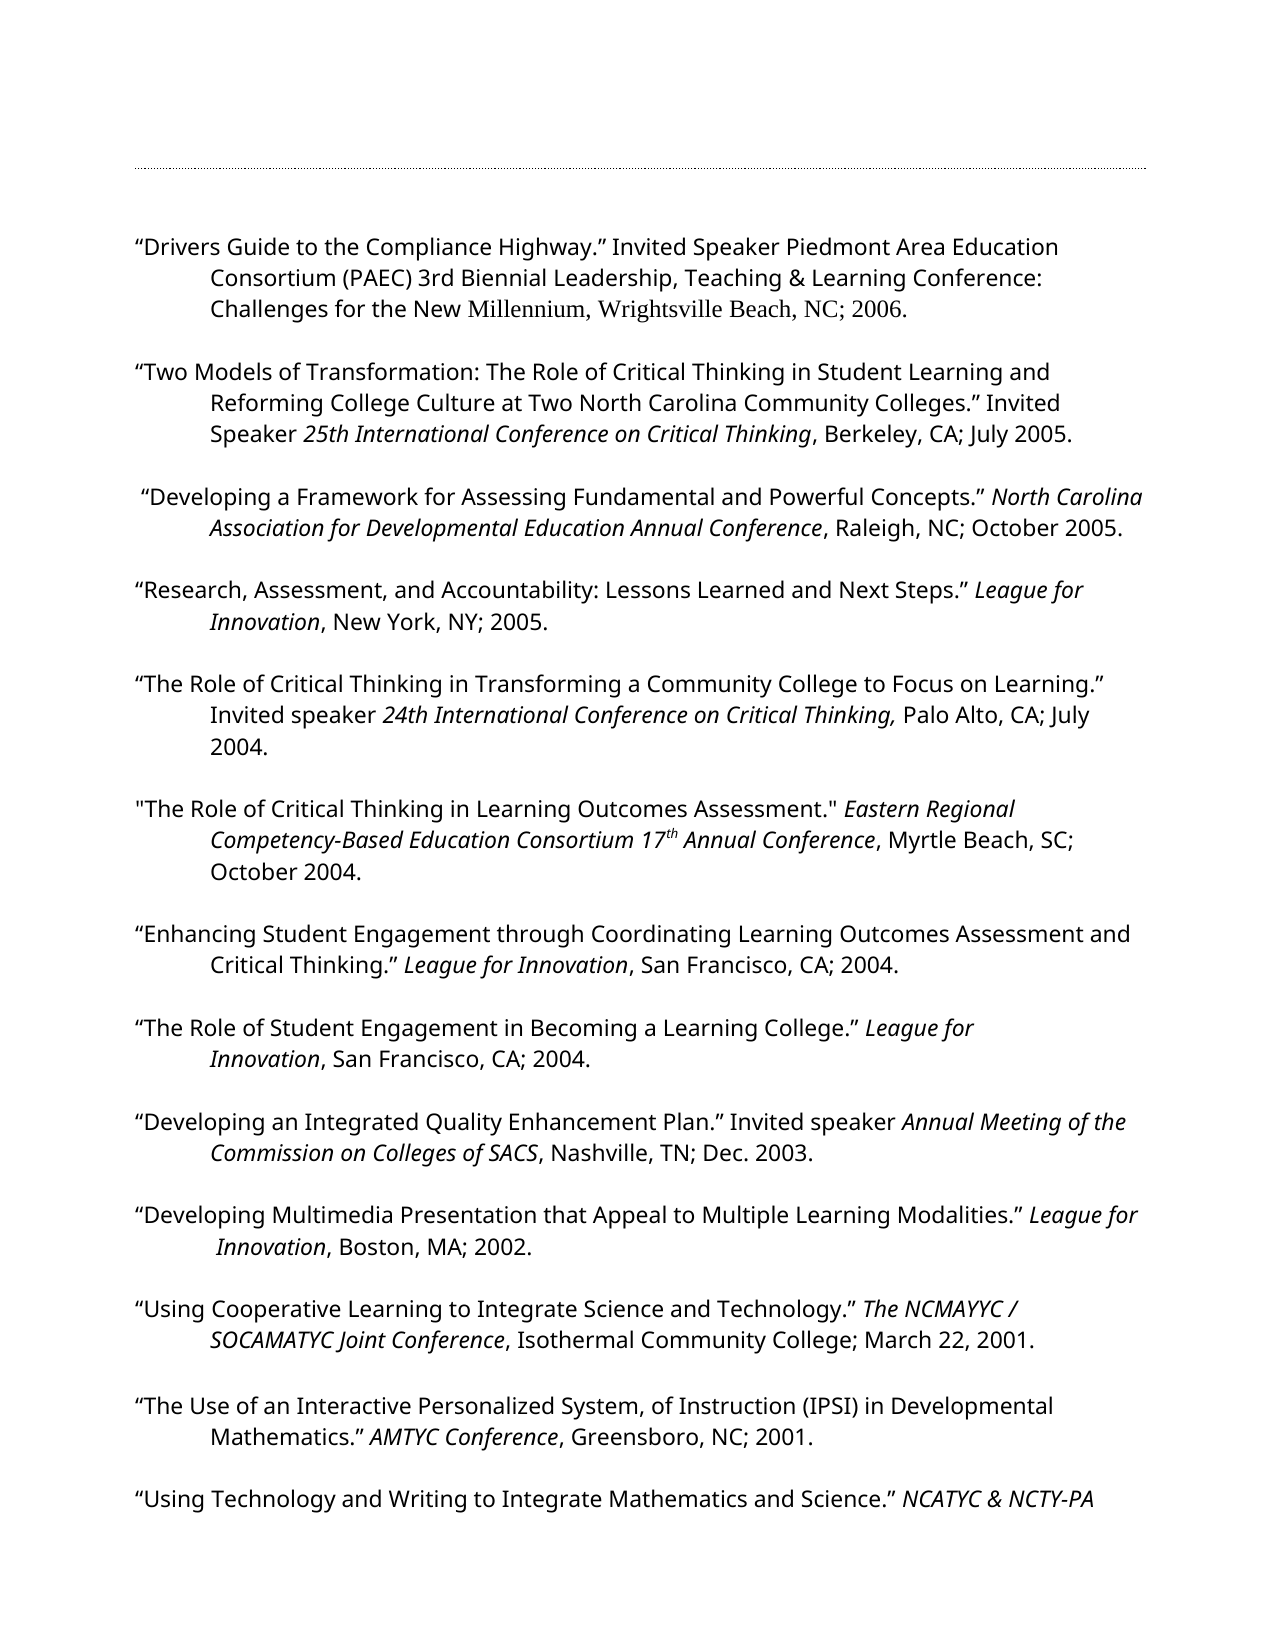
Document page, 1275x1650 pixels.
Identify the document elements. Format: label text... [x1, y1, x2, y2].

text “The Role of Student Engagement in Becoming a Learning College.” League for [135, 1012, 1146, 1043]
text "The Role of Critical Thinking in Learning Outcomes Assessment." Eastern Regional [135, 793, 1146, 824]
text “Developing Multimedia Presentation that Appeal to Multiple Learning Modalities.” League for [135, 1199, 1146, 1231]
text Innovation, Boston, MA; 2002. [135, 1231, 1146, 1262]
text “Two Models of Transformation: The Role of Critical Thinking in Student Learning and Reforming College Culture at Two North Carolina Community Colleges.” Invited Speaker 25th International Conference on Critical Thinking, Berkeley, CA; July 2005. [135, 356, 1146, 449]
text Mathematics.” AMTYC Conference, Greensboro, NC; 2001. [135, 1421, 1146, 1452]
text “The Use of an Interactive Personalized System, of Instruction (IPSI) in Developmental [135, 1390, 1146, 1421]
text SOCAMATYC Joint Conference, Isothermal Community College; March 22, 2001. [135, 1324, 1146, 1356]
text “Using Technology and Writing to Integrate Mathematics and Science.” NCATYC & NCTY-PA [135, 1483, 1146, 1515]
text Commission on Colleges of SACS, Nashville, TN; Dec. 2003. [135, 1137, 1146, 1168]
text Critical Thinking.” League for Innovation, San Francisco, CA; 2004. [135, 949, 1146, 981]
text Innovation, San Francisco, CA; 2004. [135, 1043, 1146, 1074]
text “Developing a Framework for Assessing Fundamental and Powerful Concepts.” North Carolina [135, 481, 1146, 512]
text “Drivers Guide to the Compliance Highway.” Invited Speaker Piedmont Area Education Consortium (PAEC) 3rd Biennial Leadership, Teaching & Learning Conference: Challenges for the New Millennium, Wrightsville Beach, NC; 2006. [135, 231, 1146, 324]
text October 2004. [210, 856, 1146, 887]
text “Enhancing Student Engagement through Coordinating Learning Outcomes Assessment and [135, 918, 1146, 949]
text “Research, Assessment, and Accountability: Lessons Learned and Next Steps.” League for [135, 574, 1146, 606]
text “The Role of Critical Thinking in Transforming a Community College to Focus on Learning.” Invited speaker 24th International Conference on Critical Thinking, Palo Alto, CA; July 2004. [135, 668, 1146, 762]
text Association for Developmental Education Annual Conference, Raleigh, NC; October 2005. [210, 512, 1146, 543]
text “Developing an Integrated Quality Enhancement Plan.” Invited speaker Annual Meeting of the [135, 1106, 1146, 1137]
text “Using Cooperative Learning to Integrate Science and Technology.” The NCMAYYC / [135, 1293, 1146, 1324]
text Innovation, New York, NY; 2005. [135, 606, 1146, 637]
text Competency-Based Education Consortium 17th Annual Conference, Myrtle Beach, SC; [135, 824, 1146, 856]
